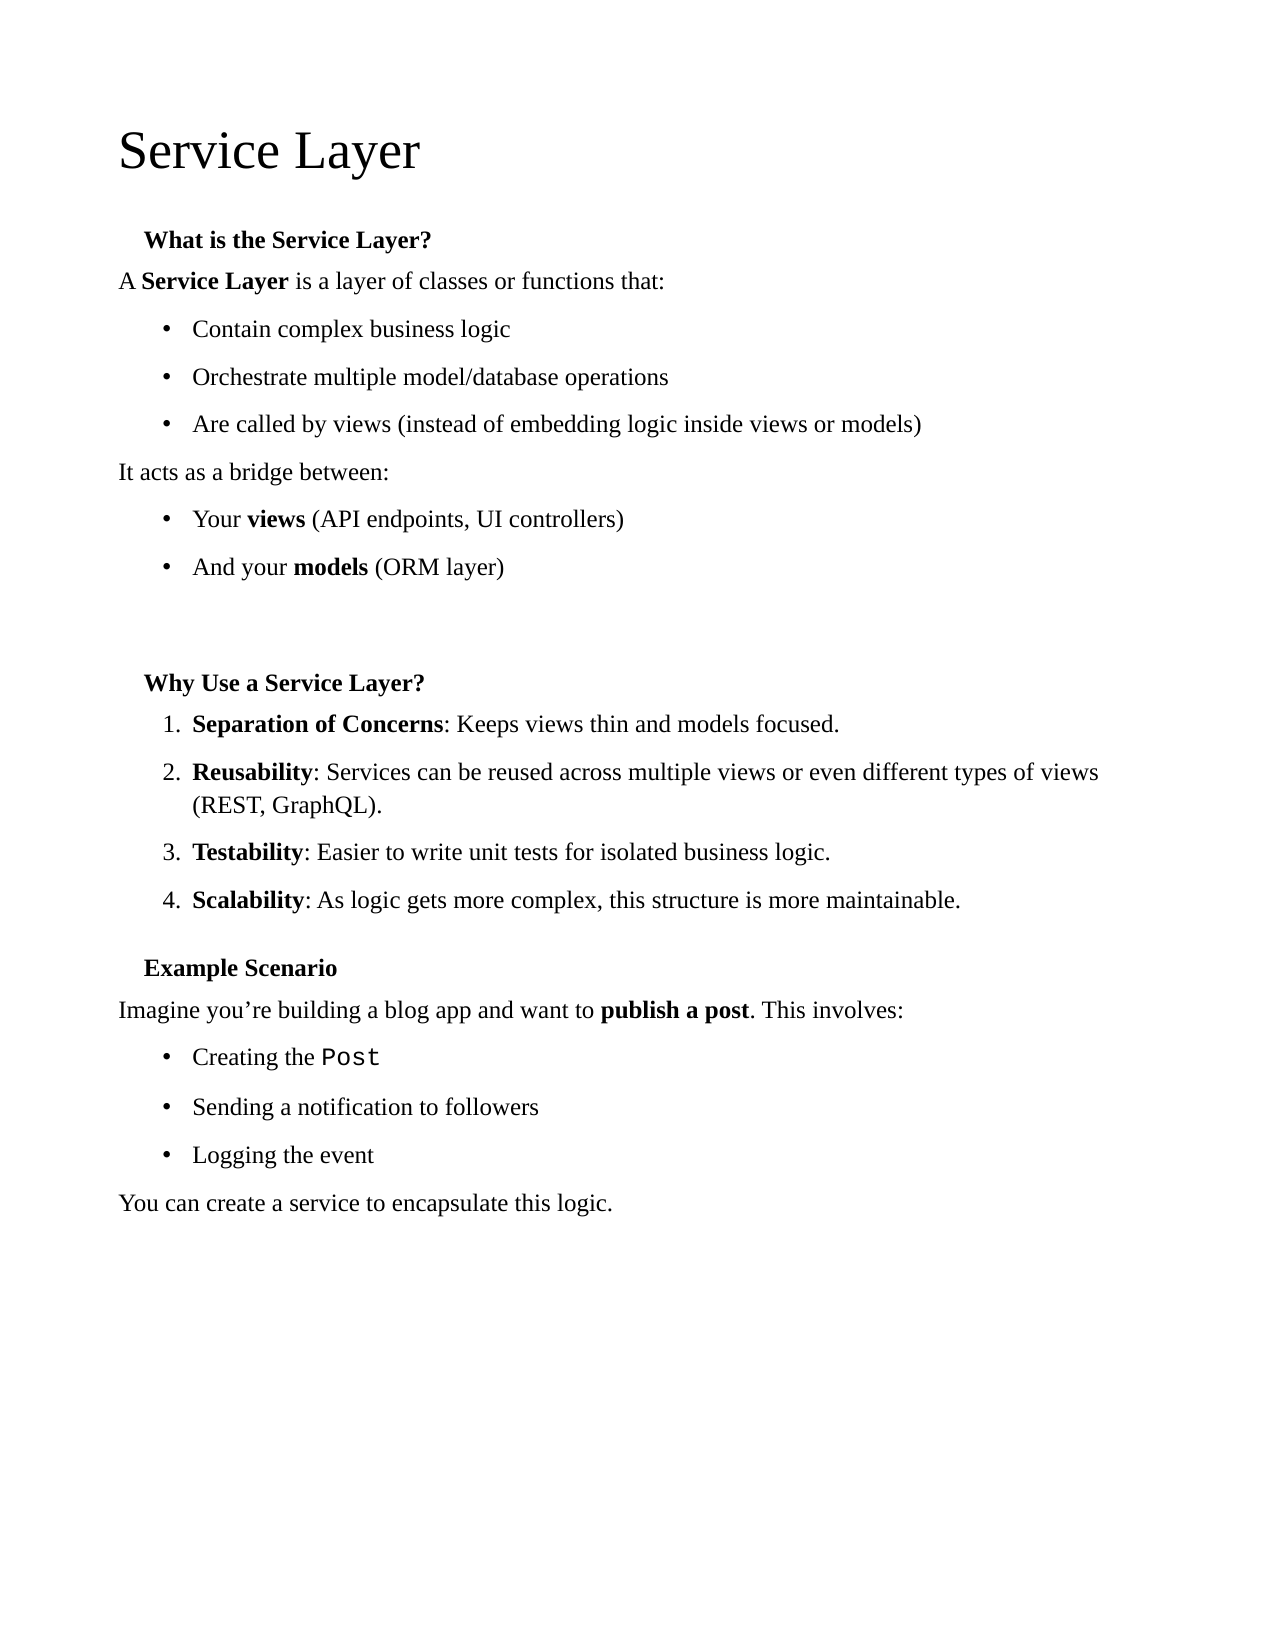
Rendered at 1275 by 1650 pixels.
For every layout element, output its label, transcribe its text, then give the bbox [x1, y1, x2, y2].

list Your views (API endpoints, UI controllers) [162, 504, 1157, 533]
list Reusability: Services can be reused across multiple views or even different types of views (REST, GraphQL). [162, 757, 1157, 819]
subtitle 🔧 What is the Service Layer? [118, 225, 1157, 254]
subtitle 🧠 Example Scenario [118, 953, 1157, 982]
list And your models (ORM layer) [162, 552, 1157, 581]
list Sending a notification to followers [162, 1092, 1157, 1121]
list Orchestrate multiple model/database operations [162, 362, 1157, 390]
list Scalability: As logic gets more complex, this structure is more maintainable. [162, 885, 1157, 914]
text A Service Layer is a layer of classes or functions that: [118, 266, 1157, 295]
text Imagine you’re building a blog app and want to publish a post. This involves: [118, 995, 1157, 1023]
list Are called by views (instead of embedding logic inside views or models) [162, 409, 1157, 438]
list Logging the event [162, 1140, 1157, 1169]
text Service Layer [118, 118, 1157, 180]
list Testability: Easier to write unit tests for isolated business logic. [162, 837, 1157, 866]
text You can create a service to encapsulate this logic. [118, 1188, 1157, 1216]
subtitle ✅ Why Use a Service Layer? [118, 668, 1157, 697]
list Separation of Concerns: Keeps views thin and models focused. [162, 709, 1157, 738]
text It acts as a bridge between: [118, 457, 1157, 486]
list Creating the Post [162, 1042, 1157, 1073]
list Contain complex business logic [162, 314, 1157, 343]
